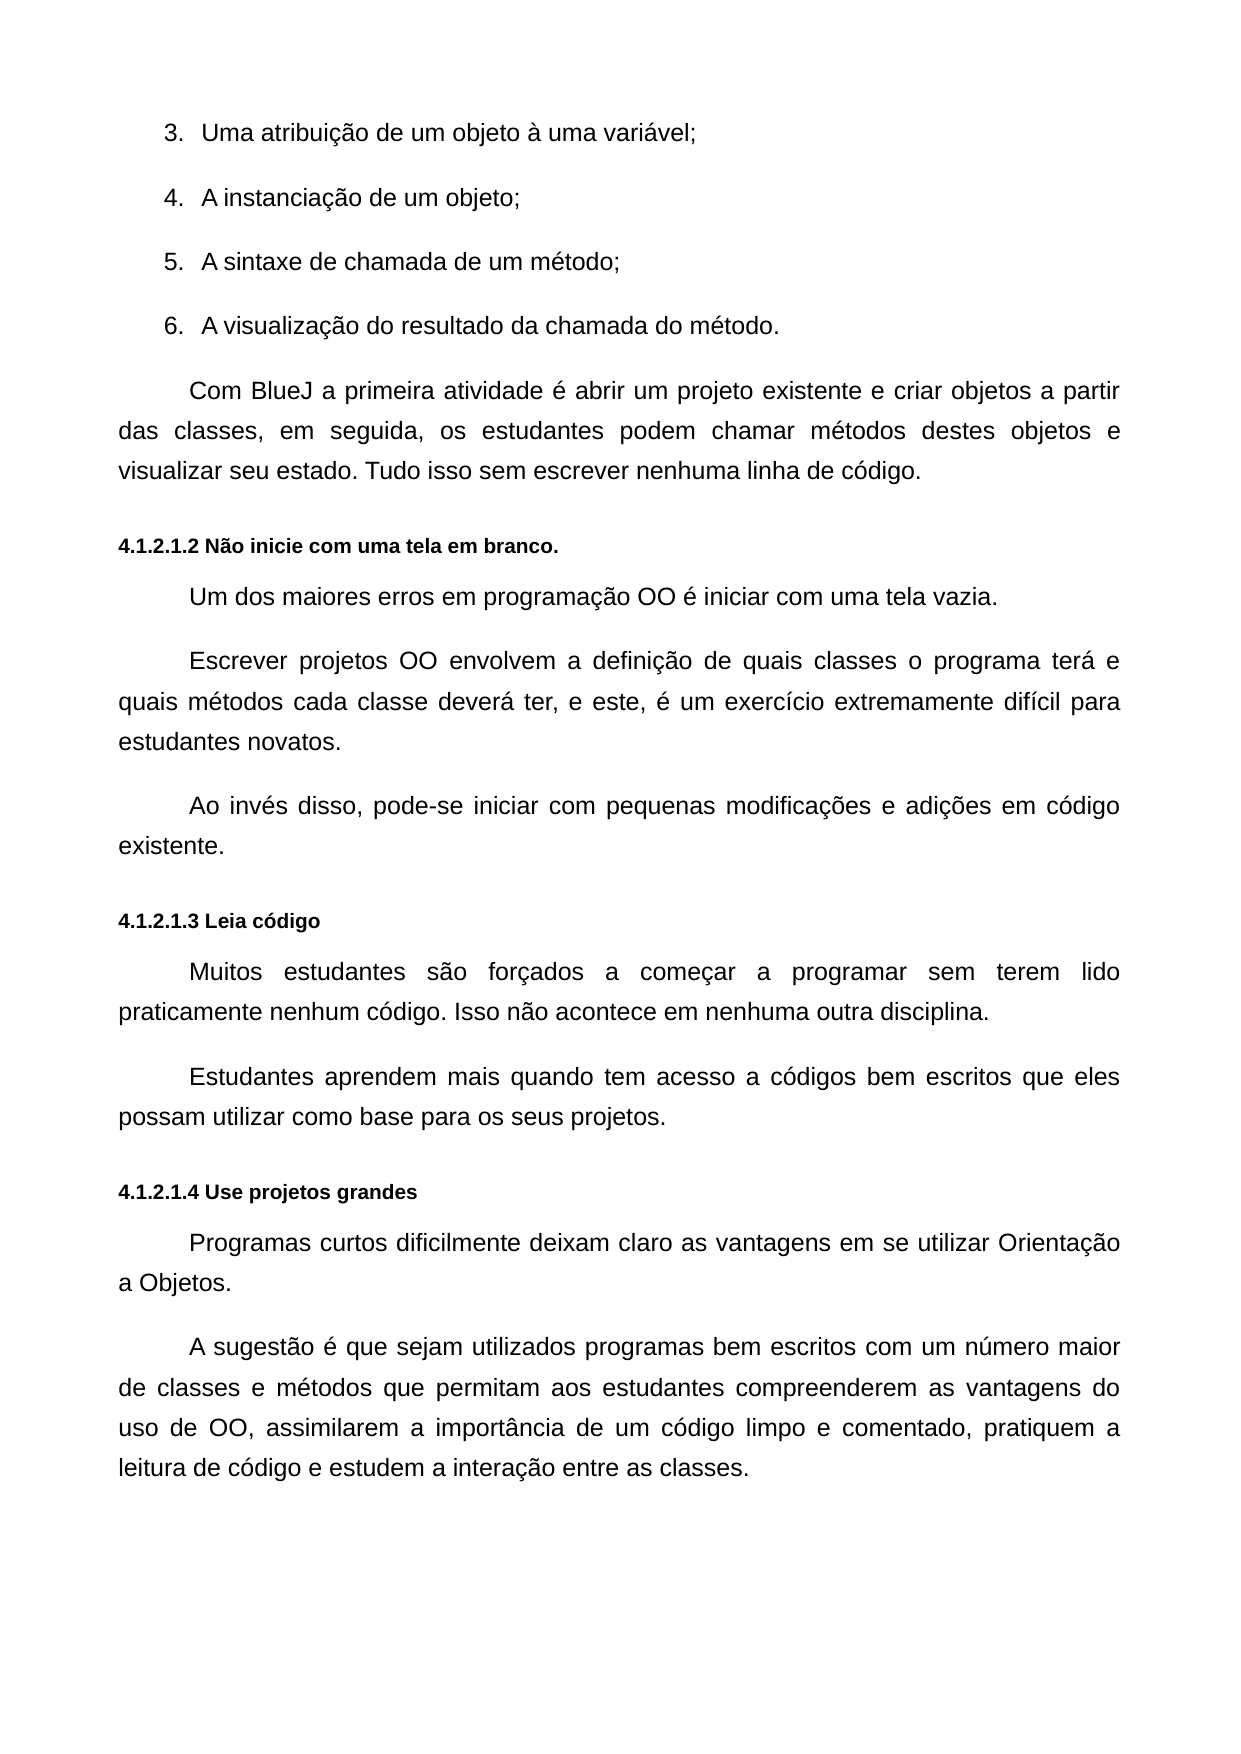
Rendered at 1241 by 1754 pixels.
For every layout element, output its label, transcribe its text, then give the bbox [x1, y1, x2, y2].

subtitle 4.1.2.1.3 Leia código [118, 909, 1122, 933]
text A sugestão é que sejam utilizados programas bem escritos com um número maior de classes e métodos que permitam aos estudantes compreenderem as vantagens do uso de OO, assimilarem a importância de um código limpo e comentado, pratiquem a leitura de código e estudem a interação entre as classes. [118, 1332, 1122, 1482]
text Com BlueJ a primeira atividade é abrir um projeto existente e criar objetos a partir das classes, em seguida, os estudantes podem chamar métodos destes objetos e visualizar seu estado. Tudo isso sem escrever nenhuma linha de código. [118, 376, 1122, 485]
text Estudantes aprendem mais quando tem acesso a códigos bem escritos que eles possam utilizar como base para os seus projetos. [118, 1062, 1122, 1131]
list A instanciação de um objeto; [163, 182, 1122, 211]
text Escrever projetos OO envolvem a definição de quais classes o programa terá e quais métodos cada classe deverá ter, e este, é um exercício extremamente difícil para estudantes novatos. [118, 646, 1122, 755]
list A visualização do resultado da chamada do método. [163, 311, 1122, 340]
subtitle 4.1.2.1.2 Não inicie com uma tela em branco. [118, 534, 1122, 558]
subtitle 4.1.2.1.4 Use projetos grandes [118, 1179, 1122, 1203]
list Uma atribuição de um objeto à uma variável; [163, 118, 1122, 147]
text Muitos estudantes são forçados a começar a programar sem terem lido praticamente nenhum código. Isso não acontece em nenhuma outra disciplina. [118, 957, 1122, 1026]
text Ao invés disso, pode-se iniciar com pequenas modificações e adições em código existente. [118, 791, 1122, 860]
list A sintaxe de chamada de um método; [163, 247, 1122, 276]
text Um dos maiores erros em programação OO é iniciar com uma tela vazia. [118, 582, 1122, 611]
text Programas curtos dificilmente deixam claro as vantagens em se utilizar Orientação a Objetos. [118, 1228, 1122, 1297]
